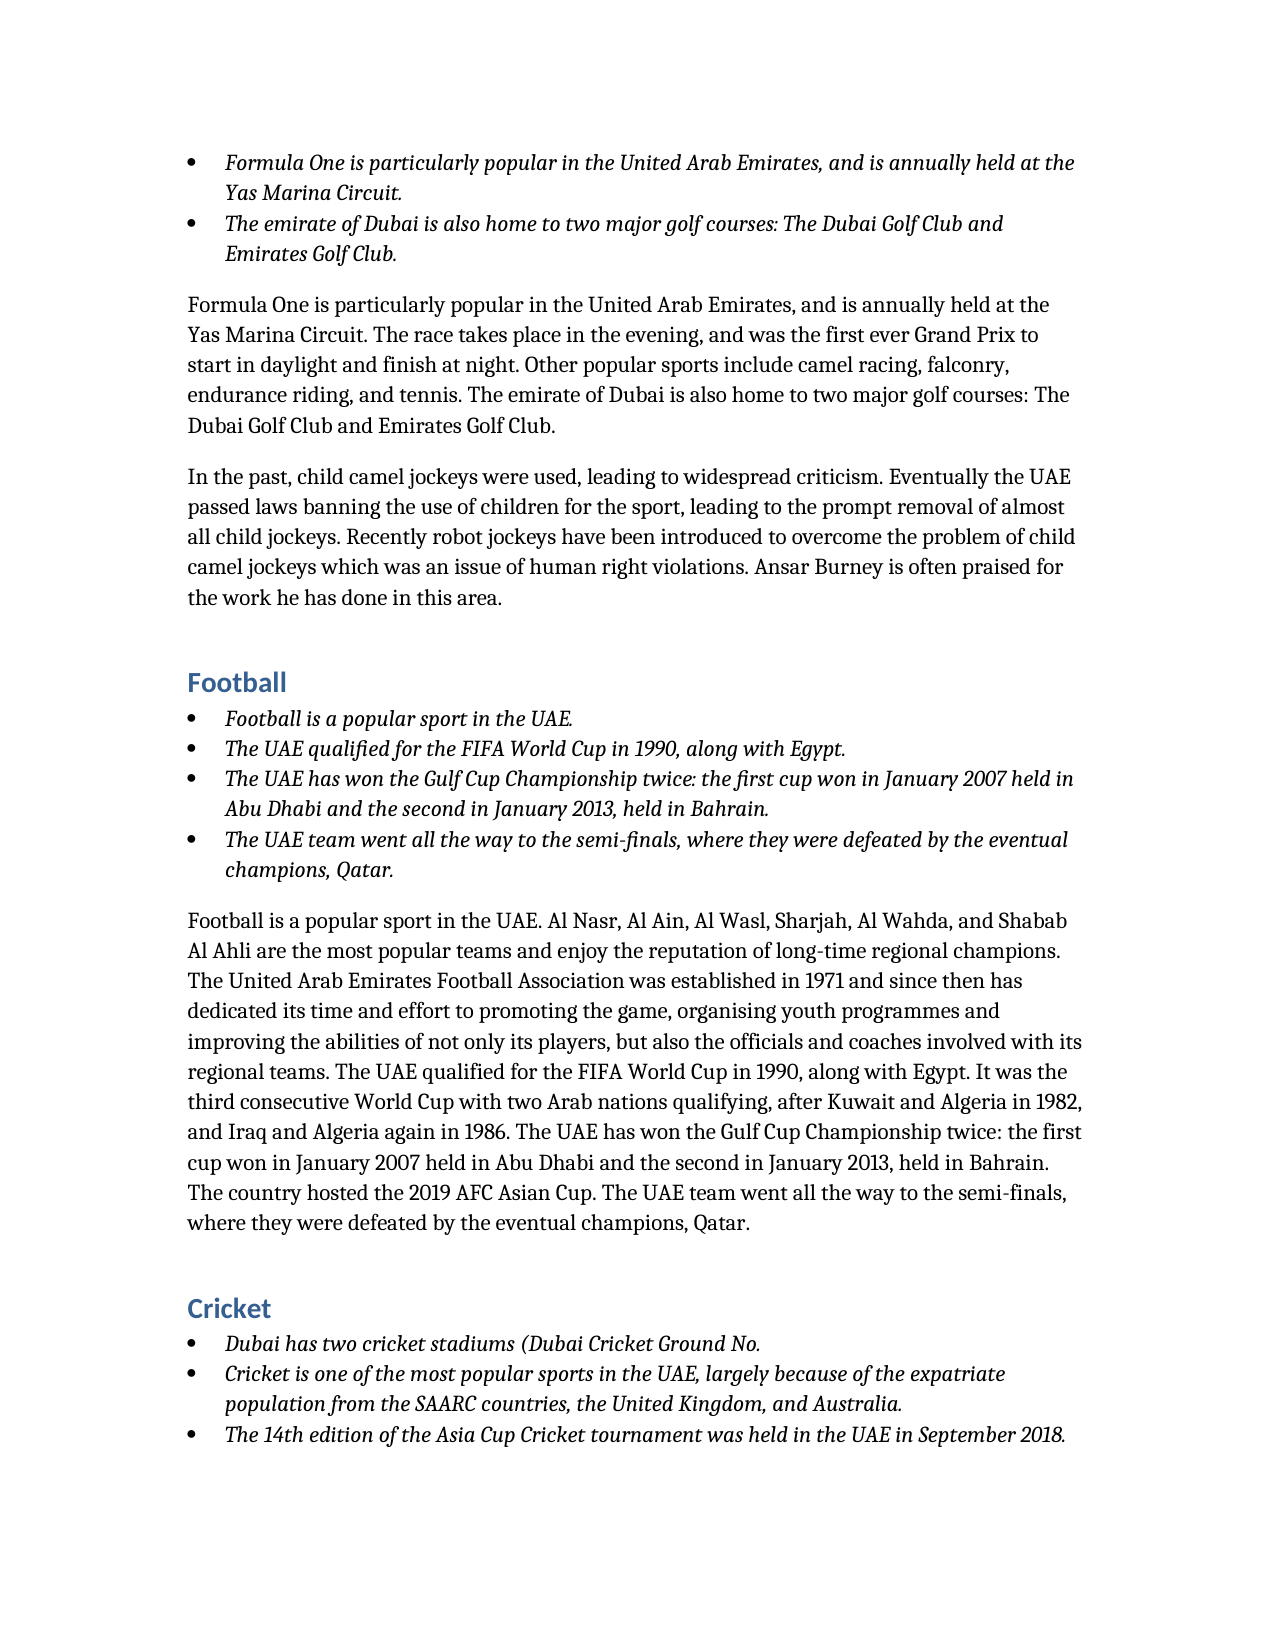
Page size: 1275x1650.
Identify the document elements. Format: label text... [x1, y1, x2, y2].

text Football is a popular sport in the UAE. Al Nasr, Al Ain, Al Wasl, Sharjah, Al Wahda, and Shabab Al Ahli are the most popular teams and enjoy the reputation of long-time regional champions. The United Arab Emirates Football Association was established in 1971 and since then has dedicated its time and effort to promoting the game, organising youth programmes and improving the abilities of not only its players, but also the officials and coaches involved with its regional teams. The UAE qualified for the FIFA World Cup in 1990, along with Egypt. It was the third consecutive World Cup with two Arab nations qualifying, after Kuwait and Algeria in 1982, and Iraq and Algeria again in 1986. The UAE has won the Gulf Cup Championship twice: the first cup won in January 2007 held in Abu Dhabi and the second in January 2013, held in Bahrain. The country hosted the 2019 AFC Asian Cup. The UAE team went all the way to the semi-finals, where they were defeated by the eventual champions, Qatar. [187, 908, 1087, 1236]
list Cricket is one of the most popular sports in the UAE, largely because of the expatriate population from the SAARC countries, the United Kingdom, and Australia. [187, 1361, 1087, 1418]
list The UAE has won the Gulf Cup Championship twice: the first cup won in January 2007 held in Abu Dhabi and the second in January 2013, held in Bahrain. [187, 766, 1087, 822]
subtitle Cricket [187, 1290, 1087, 1326]
list Football is a popular sport in the UAE. [187, 706, 1087, 732]
list The UAE team went all the way to the semi-finals, where they were defeated by the eventual champions, Qatar. [187, 826, 1087, 883]
text In the past, child camel jockeys were used, leading to widespread criticism. Eventually the UAE passed laws banning the use of children for the sport, leading to the prompt removal of almost all child jockeys. Recently robot jockeys have been introduced to overcome the problem of child camel jockeys which was an issue of human right violations. Ansar Burney is often praised for the work he has done in this area. [187, 463, 1087, 611]
subtitle Football [187, 664, 1087, 700]
list The UAE qualified for the FIFA World Cup in 1990, along with Egypt. [187, 736, 1087, 762]
list Formula One is particularly popular in the United Arab Emirates, and is annually held at the Yas Marina Circuit. [187, 150, 1087, 207]
list The emirate of Dubai is also home to two major golf courses: The Dubai Golf Club and Emirates Golf Club. [187, 210, 1087, 267]
text Formula One is particularly popular in the United Arab Emirates, and is annually held at the Yas Marina Circuit. The race takes place in the evening, and was the first ever Grand Prix to start in daylight and finish at night. Other popular sports include camel racing, falconry, endurance riding, and tennis. The emirate of Dubai is also home to two major golf courses: The Dubai Golf Club and Emirates Golf Club. [187, 292, 1087, 439]
list The 14th edition of the Asia Cup Cricket tournament was held in the UAE in September 2018. [187, 1421, 1087, 1448]
list Dubai has two cricket stadiums (Dubai Cricket Ground No. [187, 1331, 1087, 1357]
